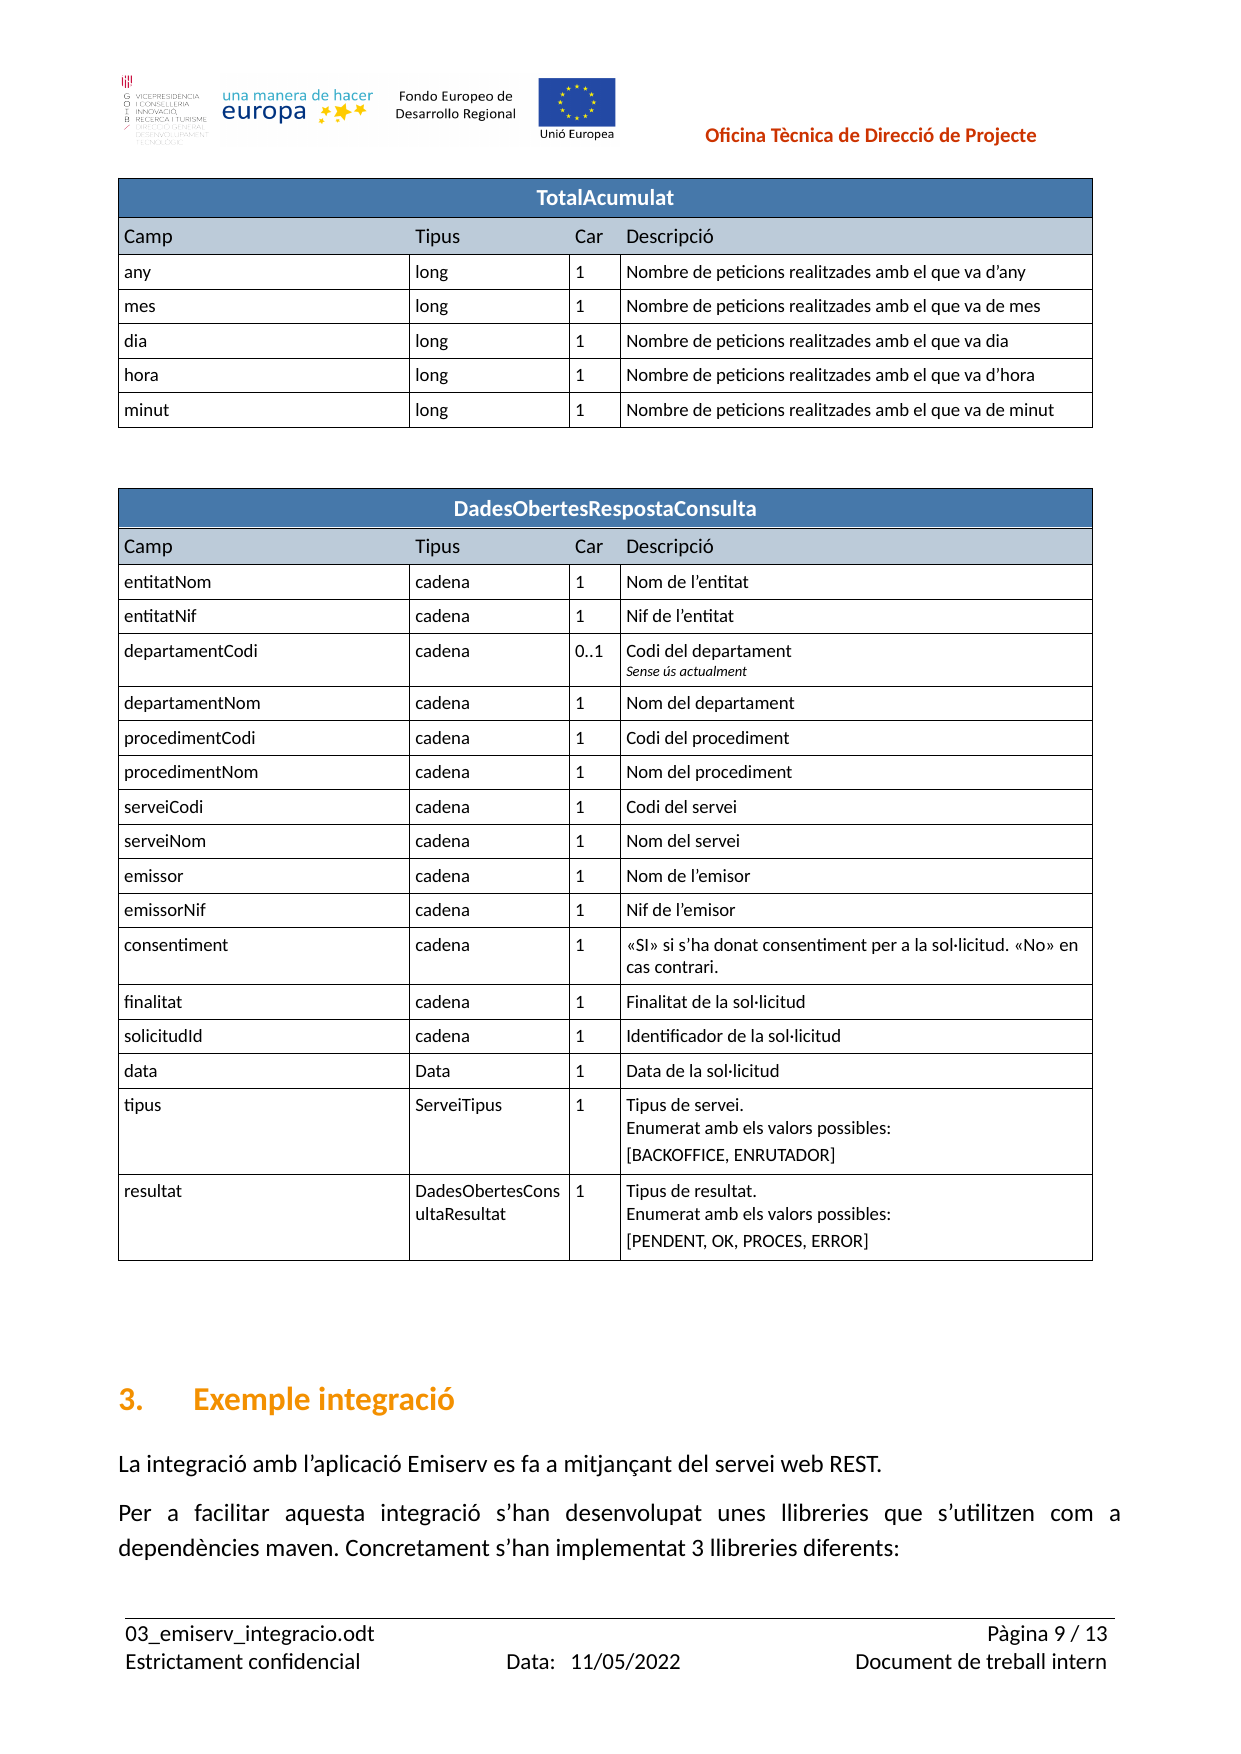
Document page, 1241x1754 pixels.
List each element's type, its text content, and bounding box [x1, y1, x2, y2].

table_cell 1 [570, 1175, 620, 1259]
table_cell Identificador de la sol·licitud [621, 1020, 1092, 1053]
table_cell 1 [570, 324, 620, 358]
table_cell Nombre de peticions realitzades amb el que va d’hora [621, 359, 1092, 392]
table_cell departamentCodi [119, 634, 409, 686]
table_cell cadena [410, 756, 569, 789]
table_cell 1 [570, 721, 620, 754]
table_cell data [119, 1054, 409, 1088]
table_cell 1 [570, 290, 620, 323]
table_cell cadena [410, 1020, 569, 1053]
table_cell 1 [570, 565, 620, 599]
table_cell cadena [410, 985, 569, 1019]
table_cell Nom del departament [621, 687, 1092, 720]
table_cell procedimentNom [119, 756, 409, 789]
table_header DadesObertesRespostaConsulta [119, 489, 1092, 527]
table_cell 1 [570, 255, 620, 289]
table_cell dia [119, 324, 409, 358]
table_cell Nif de l’entitat [621, 600, 1092, 633]
table_cell Tipus [409, 529, 569, 564]
table_cell resultat [119, 1175, 409, 1259]
table_cell serveiNom [119, 825, 409, 858]
table_cell long [410, 255, 569, 289]
table_cell hora [119, 359, 409, 392]
text Per a facilitar aquesta integració s’han desenvolupat unes llibreries que s’utilitzen com a dependències maven. Concretament s’han implementat 3 llibreries diferents: [118, 1497, 1122, 1563]
picture [118, 73, 213, 147]
table_cell Tipus de servei. Enumerat amb els valors possibles: [BACKOFFICE, ENRUTADOR] [621, 1089, 1092, 1174]
table_cell cadena [410, 894, 569, 927]
table_cell long [410, 393, 569, 427]
table_cell long [410, 359, 569, 392]
table_cell 1 [570, 756, 620, 789]
table_cell Tipus de resultat. Enumerat amb els valors possibles: [PENDENT, OK, PROCES, ERROR] [621, 1175, 1092, 1259]
table_cell cadena [410, 721, 569, 754]
table_cell serveiCodi [119, 790, 409, 823]
table_cell cadena [410, 859, 569, 892]
table_cell tipus [119, 1089, 409, 1174]
table_cell mes [119, 290, 409, 323]
table_cell 1 [570, 985, 620, 1019]
table_cell Car [569, 218, 620, 254]
table_cell 1 [570, 1089, 620, 1174]
table_cell cadena [410, 600, 569, 633]
table_cell Car [569, 529, 620, 564]
picture [219, 73, 621, 147]
table_cell 1 [570, 1054, 620, 1088]
table_cell Nombre de peticions realitzades amb el que va de minut [621, 393, 1092, 427]
table_cell Descripció [620, 529, 1092, 564]
table_cell Nom de l’emisor [621, 859, 1092, 892]
table_cell 1 [570, 359, 620, 392]
table_cell Finalitat de la sol·licitud [621, 985, 1092, 1019]
table_cell 1 [570, 928, 620, 984]
table_cell procedimentCodi [119, 721, 409, 754]
table_cell minut [119, 393, 409, 427]
table_cell Nombre de peticions realitzades amb el que va de mes [621, 290, 1092, 323]
table_cell 1 [570, 1020, 620, 1053]
table_cell 1 [570, 600, 620, 633]
table_cell Camp [119, 529, 409, 564]
table_cell 1 [570, 790, 620, 823]
table_cell Camp [119, 218, 409, 254]
table_cell Nom de l’entitat [621, 565, 1092, 599]
table_cell finalitat [119, 985, 409, 1019]
table_header TotalAcumulat [119, 179, 1092, 217]
table_cell long [410, 324, 569, 358]
table_cell entitatNom [119, 565, 409, 599]
table_cell long [410, 290, 569, 323]
text La integració amb l’aplicació Emiserv es fa a mitjançant del servei web REST. [118, 1448, 1122, 1478]
table_cell cadena [410, 634, 569, 686]
table_cell emissor [119, 859, 409, 892]
table_cell 1 [570, 894, 620, 927]
table_cell ServeiTipus [410, 1089, 569, 1174]
table_cell 1 [570, 393, 620, 427]
table_cell Nif de l’emisor [621, 894, 1092, 927]
table_cell 1 [570, 859, 620, 892]
table_cell cadena [410, 790, 569, 823]
table_cell Nom del procediment [621, 756, 1092, 789]
table_cell Nom del servei [621, 825, 1092, 858]
table_cell 1 [570, 687, 620, 720]
table_cell Data de la sol·licitud [621, 1054, 1092, 1088]
table_cell Descripció [620, 218, 1092, 254]
table_cell Nombre de peticions realitzades amb el que va dia [621, 324, 1092, 358]
table_cell DadesObertesConsultaResultat [410, 1175, 569, 1259]
table_cell cadena [410, 928, 569, 984]
table_cell emissorNif [119, 894, 409, 927]
table_cell any [119, 255, 409, 289]
subtitle Exemple integració [118, 1377, 1122, 1418]
table_cell Codi del procediment [621, 721, 1092, 754]
table_cell cadena [410, 825, 569, 858]
table_cell cadena [410, 687, 569, 720]
table_cell cadena [410, 565, 569, 599]
table_cell Tipus [409, 218, 569, 254]
table_cell entitatNif [119, 600, 409, 633]
table_cell 0..1 [570, 634, 620, 686]
table_cell «SI» si s’ha donat consentiment per a la sol·licitud. «No» en cas contrari. [621, 928, 1092, 984]
table_cell Nombre de peticions realitzades amb el que va d’any [621, 255, 1092, 289]
table_cell 1 [570, 825, 620, 858]
table_cell Data [410, 1054, 569, 1088]
table_cell consentiment [119, 928, 409, 984]
table_cell Codi del departament Sense ús actualment [621, 634, 1092, 686]
table_cell solicitudId [119, 1020, 409, 1053]
table_cell departamentNom [119, 687, 409, 720]
table_cell Codi del servei [621, 790, 1092, 823]
